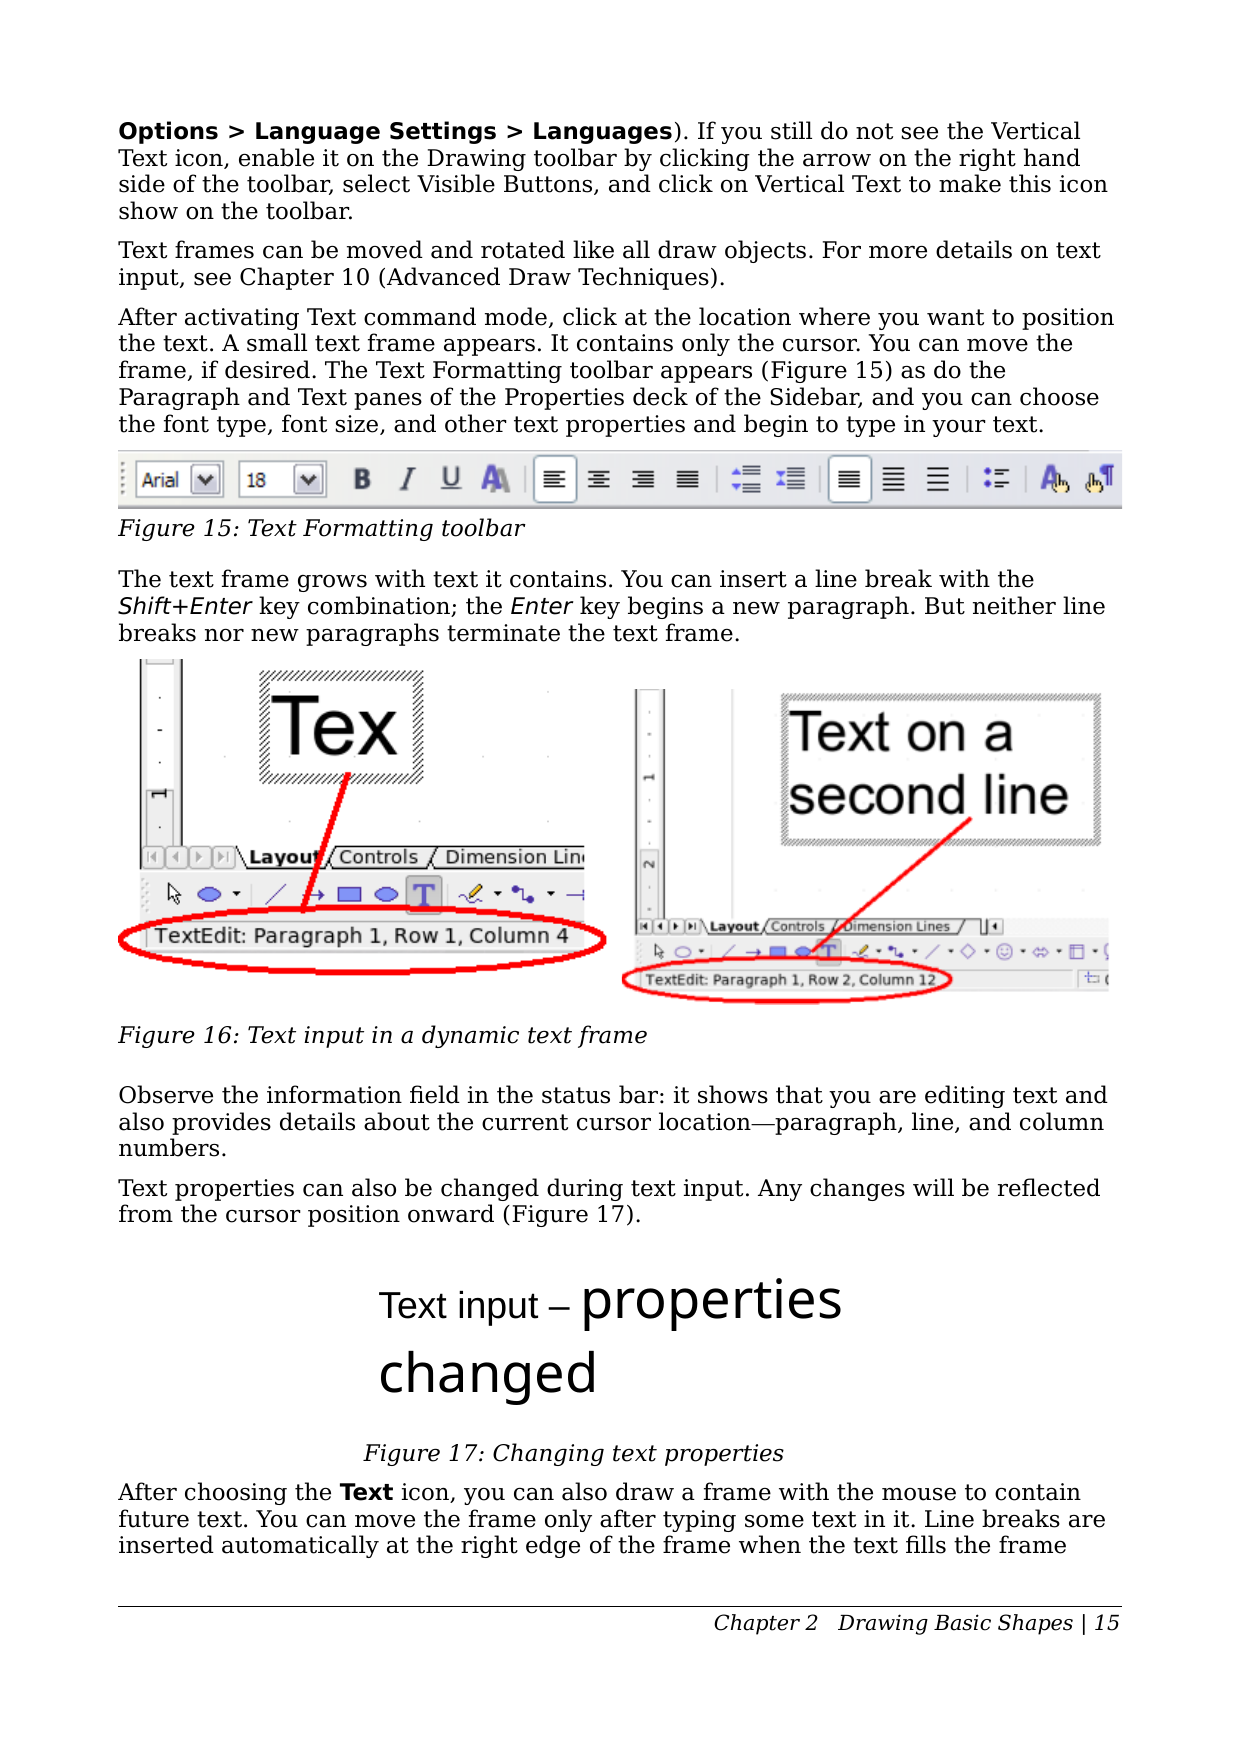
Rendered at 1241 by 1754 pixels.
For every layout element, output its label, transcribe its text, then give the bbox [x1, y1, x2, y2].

text Figure 15: Text Formatting toolbar [118, 515, 1122, 542]
picture [621, 689, 1110, 1005]
text The text frame grows with text it contains. You can insert a line break with the Shift+Enter key combination; the Enter key begins a new paragraph. But neither line breaks nor new paragraphs terminate the text frame. [118, 566, 1122, 647]
text Observe the information field in the status bar: it shows that you are editing text and also provides details about the current cursor location—paragraph, line, and column numbers. [118, 1082, 1122, 1162]
text After choosing the Text icon, you can also draw a frame with the mouse to contain future text. You can move the frame only after typing some text in it. Line breaks are inserted automatically at the right edge of the frame when the text fills the frame [118, 1479, 1122, 1559]
text Text properties can also be changed during text input. Any changes will be reflected from the cursor position onward (Figure 17). [118, 1175, 1122, 1228]
picture [118, 450, 1123, 509]
text Text frames can be moved and rotated like all draw objects. For more details on text input, see Chapter 10 (Advanced Draw Techniques). [118, 238, 1122, 291]
picture [118, 659, 608, 977]
text Figure 17: Changing text properties [363, 1253, 877, 1467]
text Figure 16: Text input in a dynamic text frame [118, 1022, 1120, 1049]
list After activating Text command mode, click at the location where you want to position the text. A small text frame appears. It contains only the cursor. You can move the frame, if desired. The Text Formatting toolbar appears (Figure 15) as do the Paragraph and Text panes of the Properties deck of the Sidebar, and you can choose the font type, font size, and other text properties and begin to type in your text. [118, 304, 1122, 438]
text Options > Language Settings > Languages). If you still do not see the Vertical Text icon, enable it on the Drawing toolbar by clicking the arrow on the right hand side of the toolbar, select Visible Buttons, and click on Vertical Text to make this icon show on the toolbar. [118, 118, 1122, 225]
